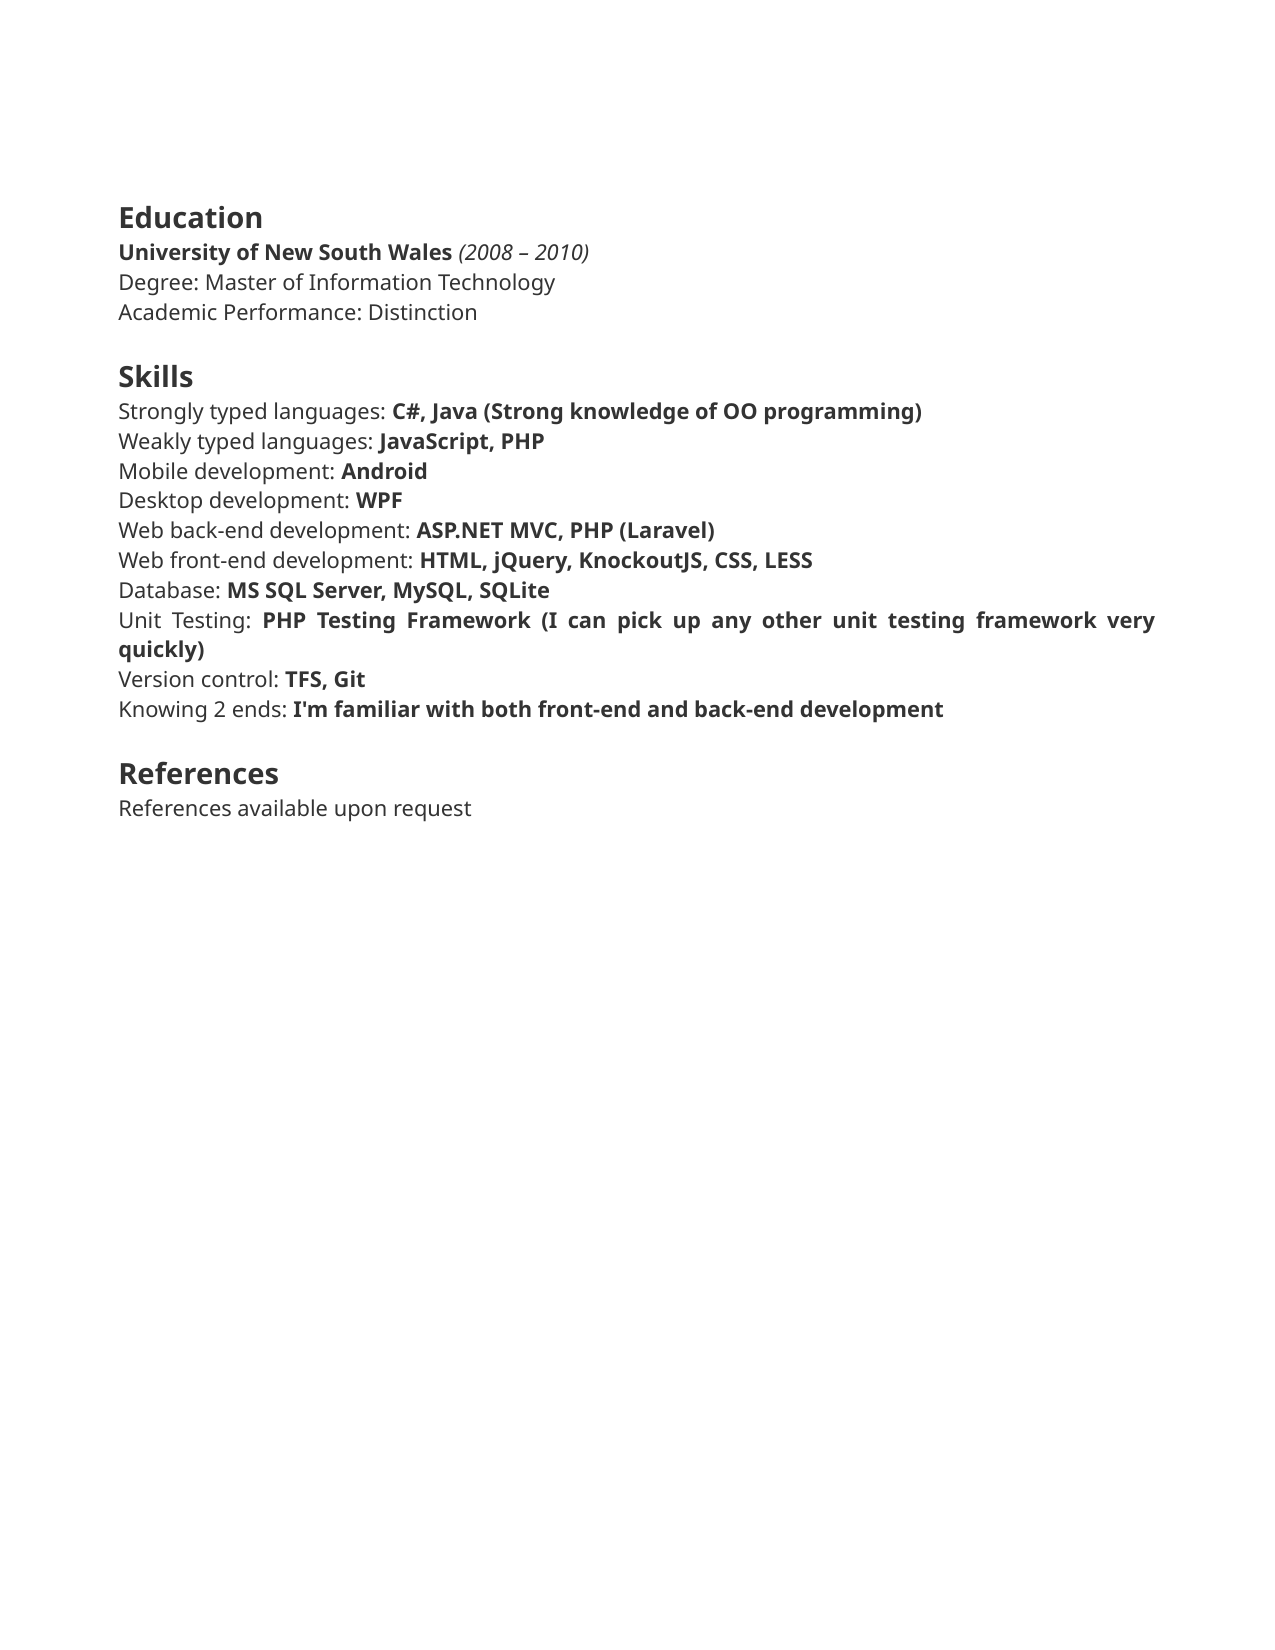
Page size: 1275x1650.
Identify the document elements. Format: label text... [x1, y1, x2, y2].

text Weakly typed languages: JavaScript, PHP [118, 426, 1157, 456]
text Knowing 2 ends: I'm familiar with both front-end and back-end development [118, 694, 1157, 724]
text Web front-end development: HTML, jQuery, KnockoutJS, CSS, LESS [118, 545, 1157, 575]
text Strongly typed languages: C#, Java (Strong knowledge of OO programming) [118, 396, 1157, 426]
text Desktop development: WPF [118, 485, 1157, 515]
text Version control: TFS, Git [118, 664, 1157, 694]
text Database: MS SQL Server, MySQL, SQLite [118, 575, 1157, 604]
text References available upon request [118, 793, 1157, 823]
text Academic Performance: Distinction [118, 297, 1157, 327]
text References [118, 753, 1157, 793]
text Education [118, 197, 1157, 237]
text University of New South Wales (2008 – 2010) [118, 237, 1157, 267]
text Degree: Master of Information Technology [118, 267, 1157, 297]
text Web back-end development: ASP.NET MVC, PHP (Laravel) [118, 515, 1157, 545]
text Skills [118, 356, 1157, 396]
text Mobile development: Android [118, 456, 1157, 485]
text Unit Testing: PHP Testing Framework (I can pick up any other unit testing framework very quickly) [118, 604, 1157, 664]
